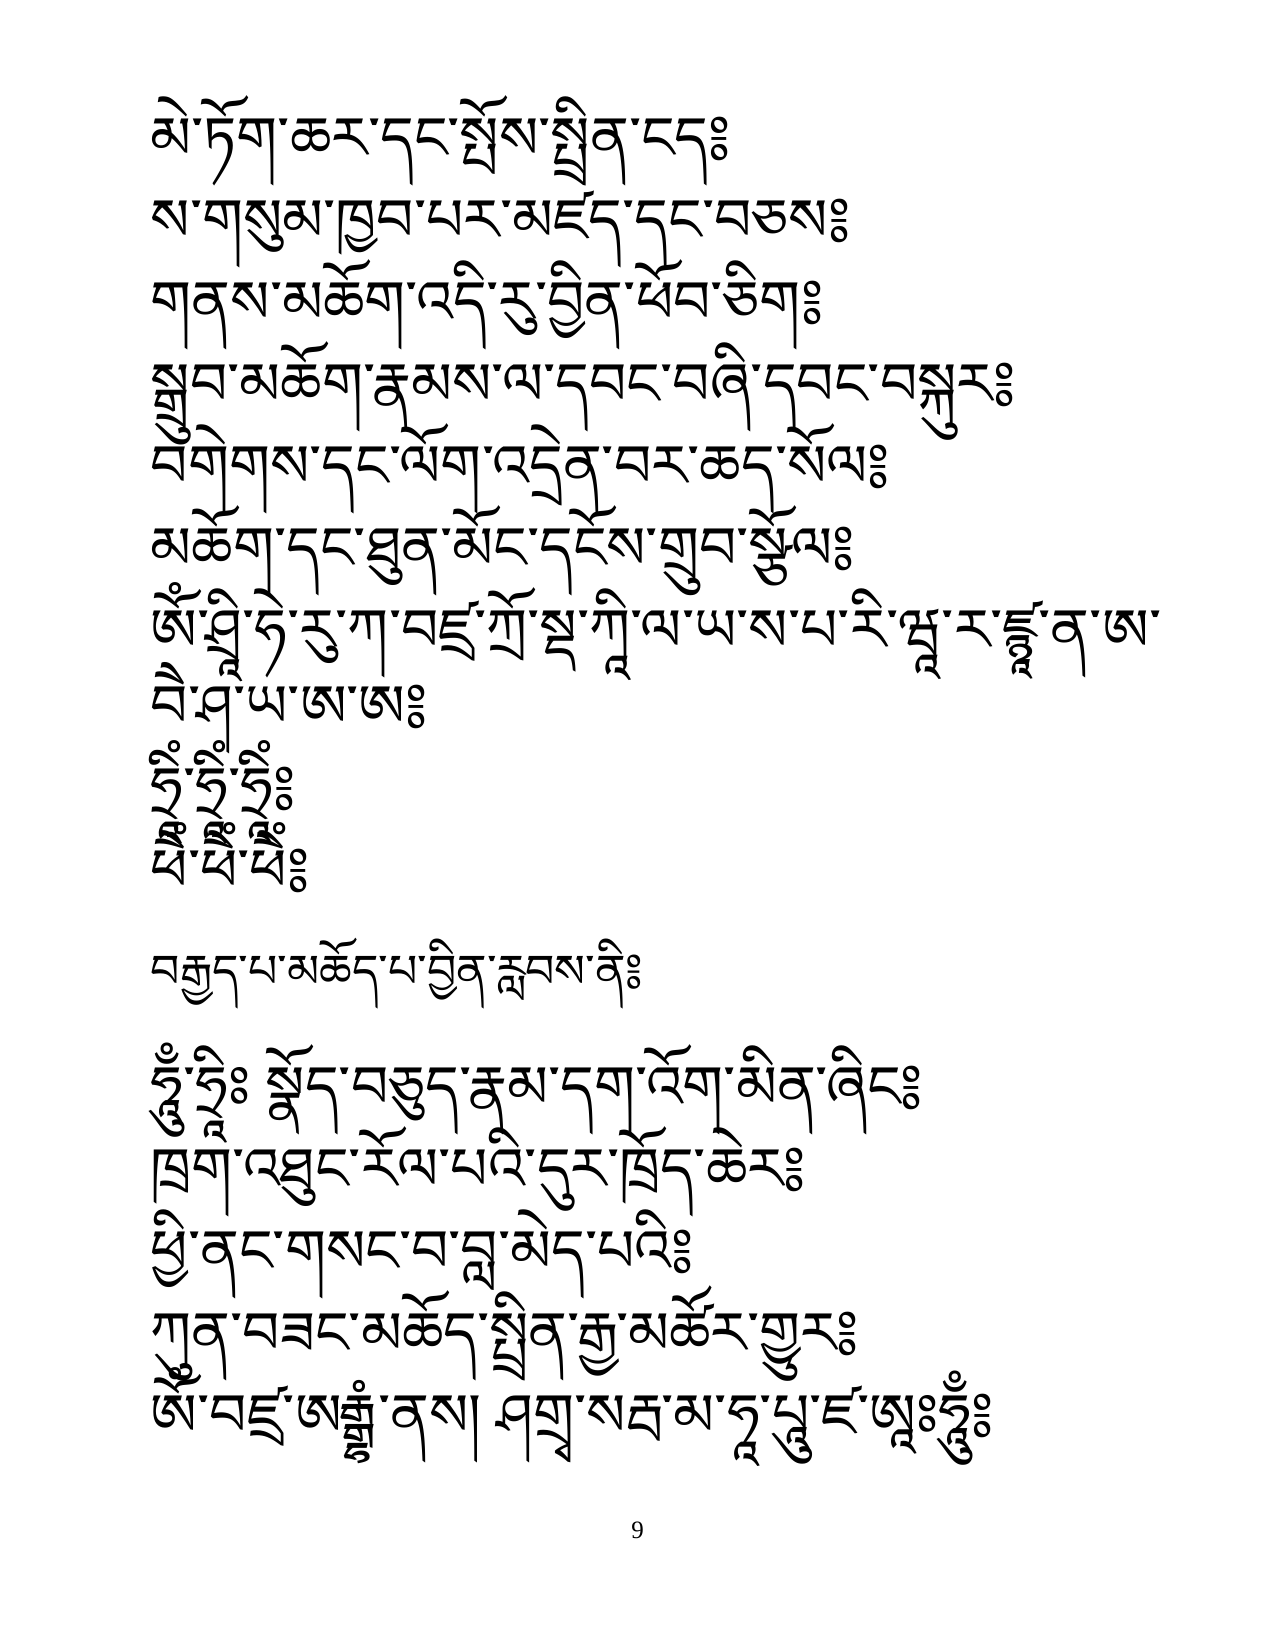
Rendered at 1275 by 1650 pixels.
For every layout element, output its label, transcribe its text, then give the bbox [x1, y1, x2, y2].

text གནས་མཆོག་འདི་རུ་བྱིན་ཕོབ་ཅིག༔ [151, 270, 1169, 346]
text མཆོག་དང་ཐུན་མོང་དངོས་གྲུབ་སྩོལ༔ [151, 516, 1169, 592]
text ༀ་བཛྲ་ཨརྒྷཾ་ནས། ཤགྲྭ་སརྦ་མ་ཧཱ་པཱུ་ཛ་ཨཱཿཧཱུྃ༔ [151, 1383, 1169, 1459]
text བགེགས་དང་ལོག་འདྲེན་བར་ཆད་སོལ༔ [151, 434, 1169, 510]
text ཕཻཾ་ཕཻཾ་ཕཻཾ༔ [151, 838, 1169, 914]
text ཁྲག་འཐུང་རོལ་པའི་དུར་ཁྲོད་ཆེར༔ [151, 1137, 1169, 1213]
text ཧཱུྃ་ཧྲཱིཿ སྣོད་བཅུད་རྣམ་དག་འོག་མིན་ཞིང༔ [151, 1055, 1169, 1131]
text མེ་ཏོག་ཆར་དང་སྤོས་སྤྲིན་ངད༔ [151, 106, 1169, 182]
text བརྒྱད་པ་མཆོད་པ་བྱིན་རླབས་ནི༔ [151, 920, 1169, 1049]
text ཧྲཱིཾ་ཧྲཱིཾ་ཧྲཱིཾ༔ [151, 756, 1169, 832]
text ཕྱི་ནང་གསང་བ་བླ་མེད་པའི༔ [151, 1219, 1169, 1295]
text ས་གསུམ་ཁྱབ་པར་མཛད་དང་བཅས༔ [151, 188, 1169, 264]
text ༀ་ཤྲཱི་ཧེ་རུ་ཀ་བཛྲ་ཀྲོ་སྡ་ཀཱི་ལ་ཡ་ས་པ་རི་ཝཱ་ར་ཛྙཱ་ན་ཨ་བཻ་ཤ་ཡ་ཨ་ཨ༔ [151, 598, 1169, 750]
text ཀུན་བཟང་མཆོད་སྤྲིན་རྒྱ་མཚོར་གྱུར༔ [151, 1301, 1169, 1377]
text སྒྲུབ་མཆོག་རྣམས་ལ་དབང་བཞི་དབང་བསྐུར༔ [151, 352, 1169, 428]
